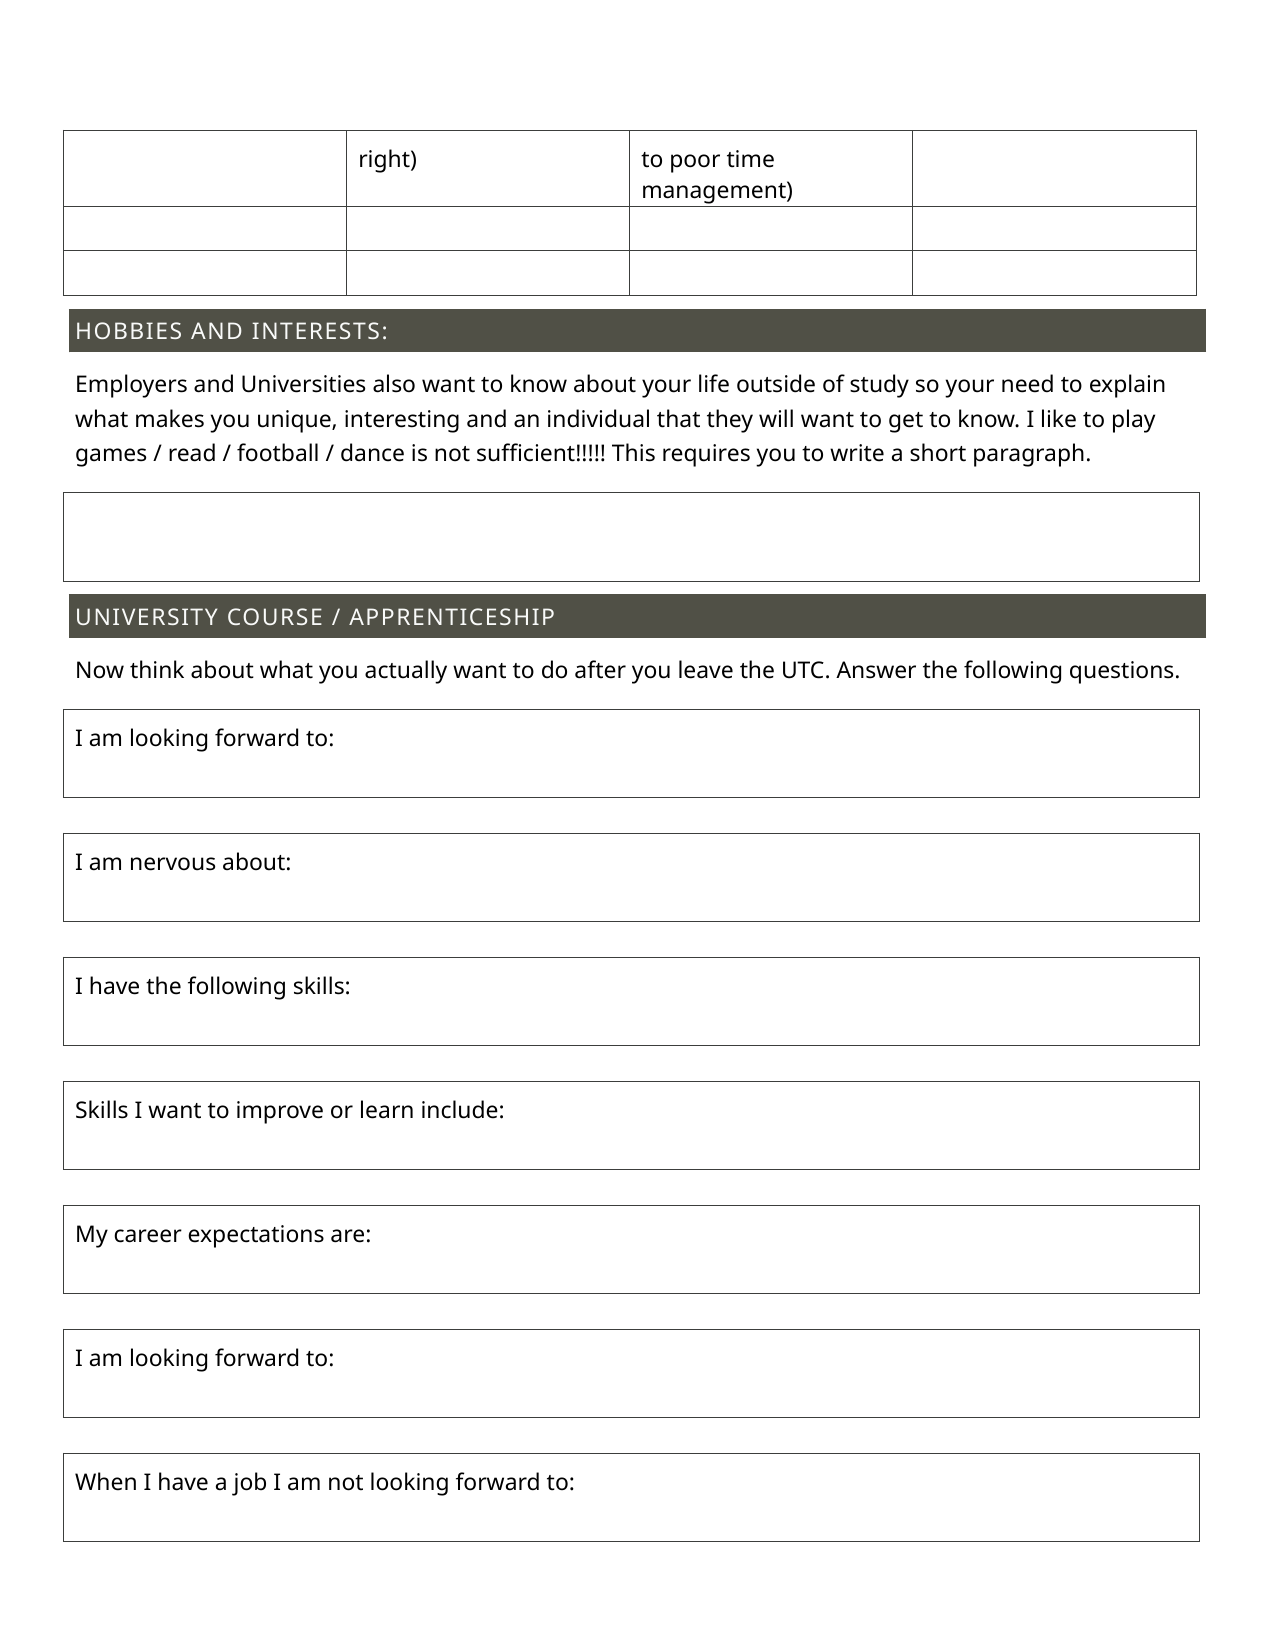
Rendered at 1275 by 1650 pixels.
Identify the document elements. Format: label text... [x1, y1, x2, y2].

table_cell [913, 207, 1196, 250]
table_header Skills I want to improve or learn include: [64, 1082, 1199, 1169]
table_cell [347, 251, 629, 295]
table_header [913, 131, 1196, 206]
table_header When I have a job I am not looking forward to: [64, 1454, 1199, 1541]
table_header right) [347, 131, 629, 206]
table_cell [630, 207, 912, 250]
table_cell [64, 251, 346, 295]
table_cell [64, 207, 346, 250]
table_header [64, 493, 1199, 581]
subtitle Hobbies and interests: [75, 315, 1200, 346]
table_cell [913, 251, 1196, 295]
table_header I have the following skills: [64, 958, 1199, 1045]
table_cell [630, 251, 912, 295]
table_cell [347, 207, 629, 250]
table_header [64, 131, 346, 206]
text Now think about what you actually want to do after you leave the UTC. Answer the following questions. [75, 653, 1200, 685]
subtitle University COURSE / Apprenticeship [75, 600, 1200, 632]
table_header I am looking forward to: [64, 710, 1199, 797]
table_header I am looking forward to: [64, 1330, 1199, 1417]
table_header I am nervous about: [64, 834, 1199, 921]
text Employers and Universities also want to know about your life outside of study so your need to explain what makes you unique, interesting and an individual that they will want to get to know. I like to play games / read / football / dance is not sufficient!!!!! This requires you to write a short paragraph. [75, 368, 1200, 468]
table_header to poor time management) [630, 131, 912, 206]
table_header My career expectations are: [64, 1206, 1199, 1293]
